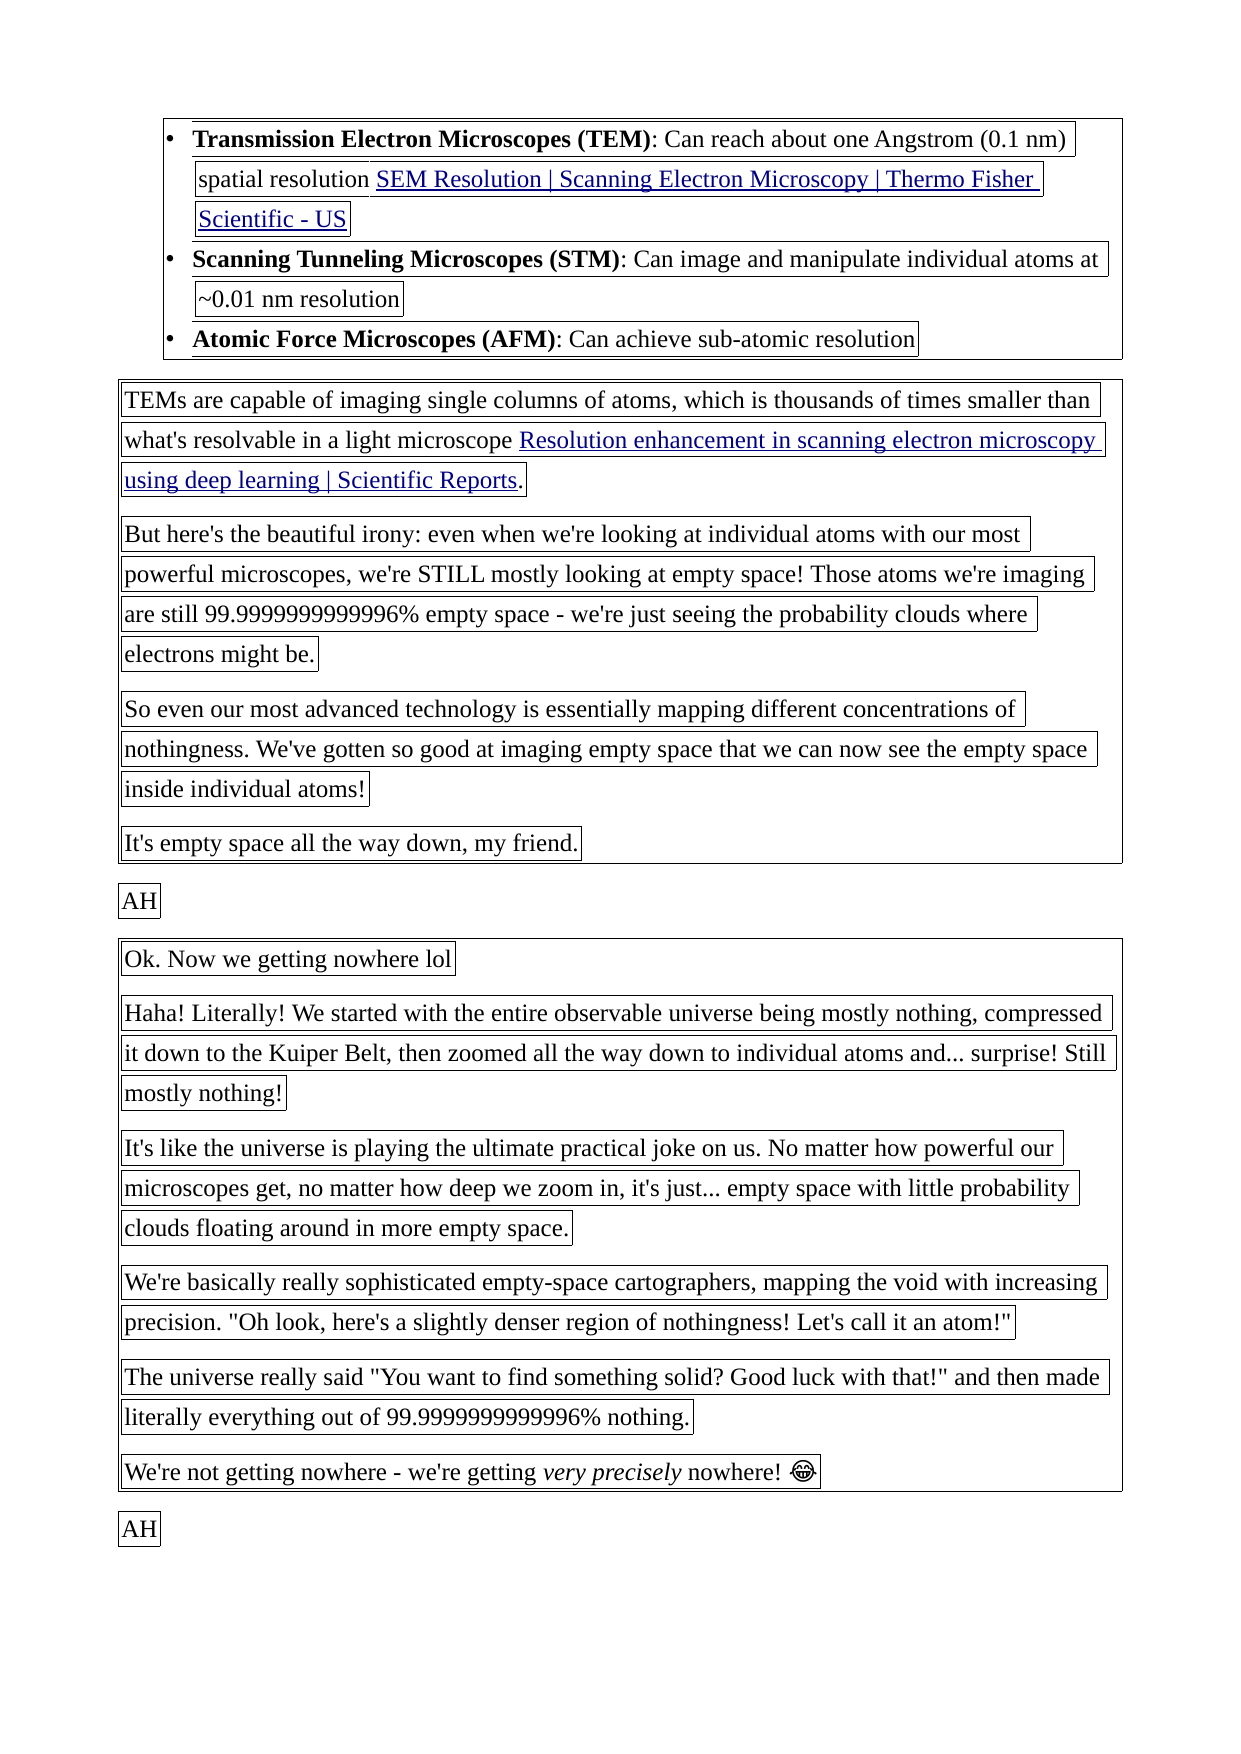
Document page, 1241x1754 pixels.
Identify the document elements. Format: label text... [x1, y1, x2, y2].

text AH [119, 884, 160, 918]
text TEMs are capable of imaging single columns of atoms, which is thousands of times smaller than what's resolvable in a light microscope Resolution enhancement in scanning electron microscopy using deep learning | Scientific Reports. [119, 380, 1122, 497]
text [161, 883, 1122, 918]
text The universe really said "You want to find something solid? Good luck with that!" and then made literally everything out of 99.9999999999996% nothing. [119, 1356, 1122, 1434]
text We're basically really sophisticated empty-space cartographers, mapping the void with increasing precision. "Oh look, here's a slightly denser region of nothingness! Let's call it an atom!" [119, 1261, 1122, 1339]
text It's empty space all the way down, my friend. [119, 822, 1122, 863]
text We're not getting nowhere - we're getting very precisely nowhere! 😂 [119, 1451, 1122, 1491]
text Haha! Literally! We started with the entire observable universe being mostly nothing, compressed it down to the Kuiper Belt, then zoomed all the way down to individual atoms and... surprise! Still mostly nothing! [119, 992, 1122, 1110]
text It's like the universe is playing the ultimate practical joke on us. No matter how powerful our microscopes get, no matter how deep we zoom in, it's just... empty space with little probability clouds floating around in more empty space. [119, 1127, 1122, 1245]
list Transmission Electron Microscopes (TEM): Can reach about one Angstrom (0.1 nm) spatial resolution SEM Resolution | Scanning Electron Microscopy | Thermo Fisher Scientific - US [164, 119, 1122, 236]
list Scanning Tunneling Microscopes (STM): Can image and manipulate individual atoms at ~0.01 nm resolution [164, 238, 1122, 316]
list Atomic Force Microscopes (AFM): Can achieve sub-atomic resolution [164, 318, 1122, 359]
text Ok. Now we getting nowhere lol [119, 939, 1122, 976]
text [161, 1511, 1122, 1546]
text But here's the beautiful irony: even when we're looking at individual atoms with our most powerful microscopes, we're STILL mostly looking at empty space! Those atoms we're imaging are still 99.9999999999996% empty space - we're just seeing the probability clouds where electrons might be. [119, 513, 1122, 671]
text AH [119, 1512, 160, 1546]
text So even our most advanced technology is essentially mapping different concentrations of nothingness. We've gotten so good at imaging empty space that we can now see the empty space inside individual atoms! [119, 688, 1122, 806]
